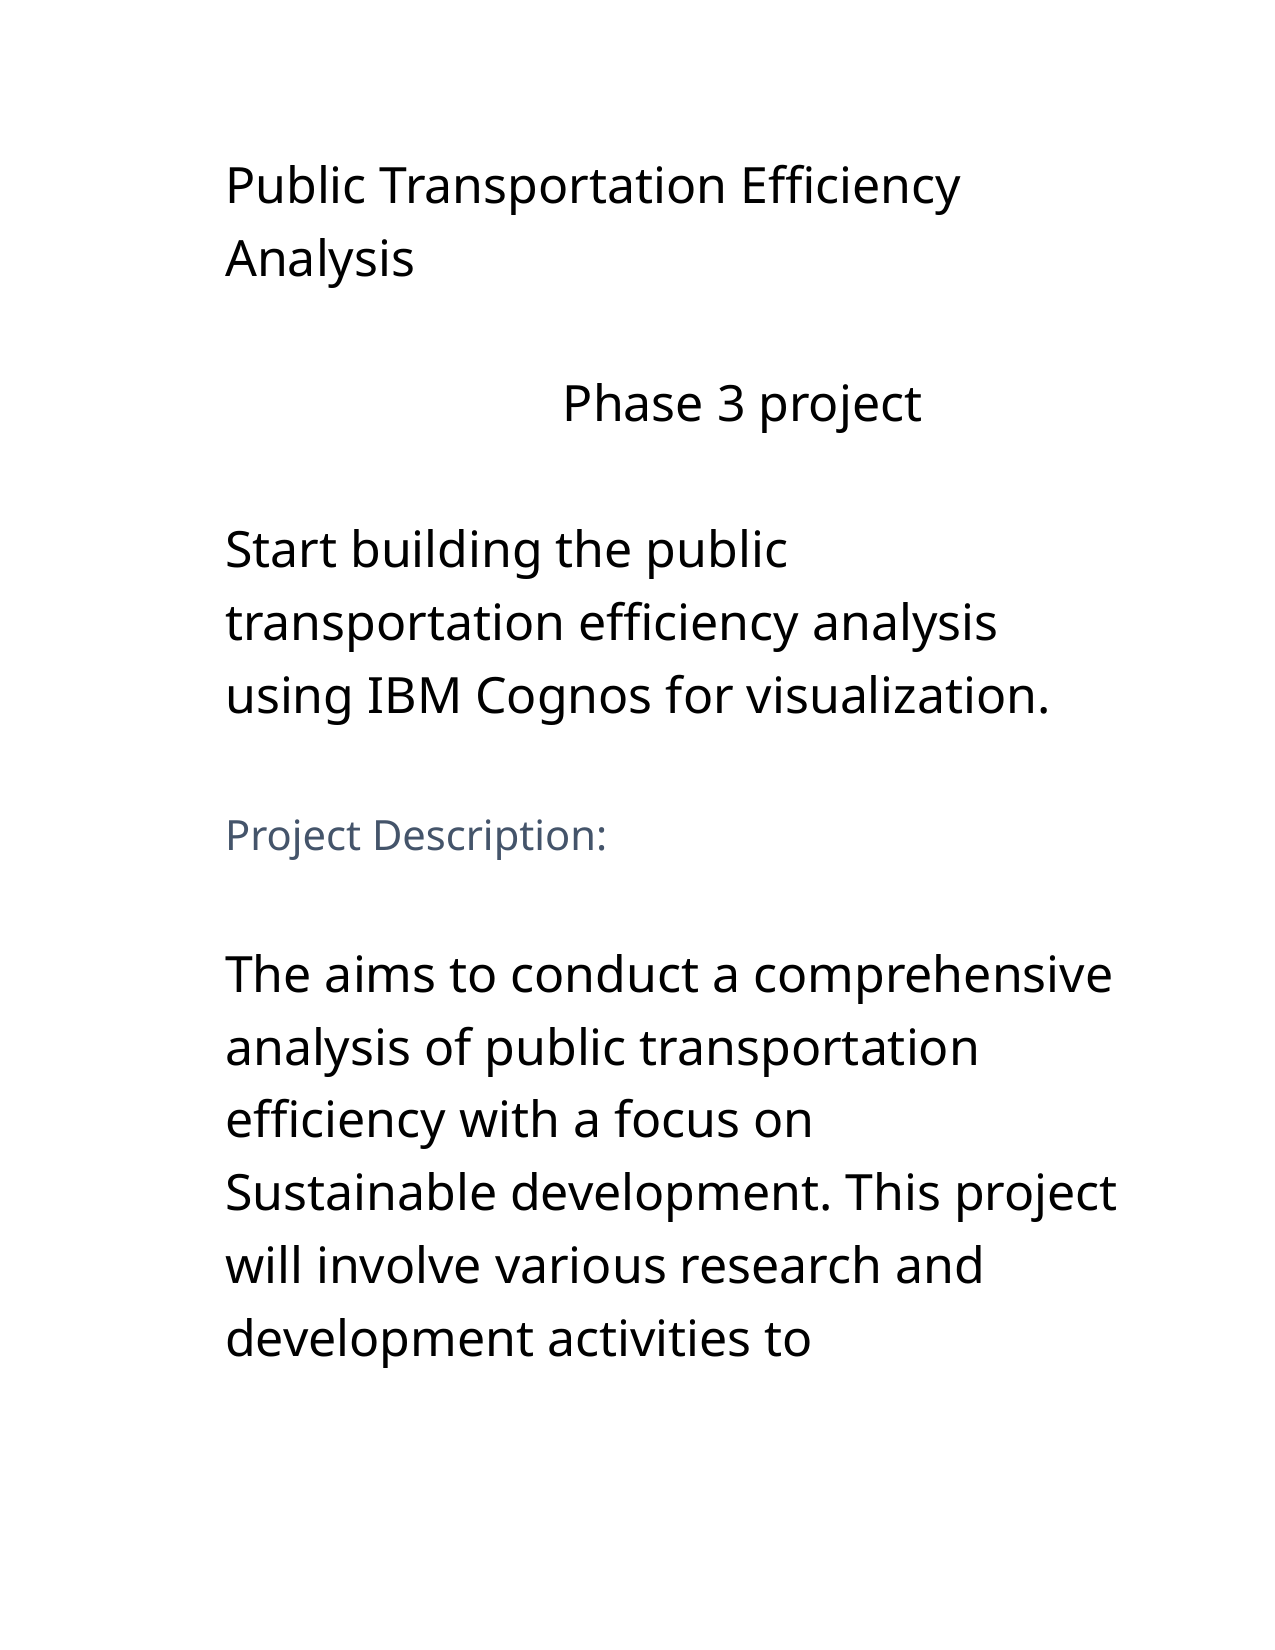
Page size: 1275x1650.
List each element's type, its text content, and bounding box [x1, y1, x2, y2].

list Phase 3 project [225, 368, 1125, 437]
list Project Description: [225, 805, 1125, 862]
list Public Transportation Efficiency Analysis [225, 150, 1125, 291]
list Sustainable development. This project will involve various research and development activities to [225, 1157, 1125, 1371]
list Start building the public transportation efficiency analysis using IBM Cognos for visualization. [225, 514, 1125, 728]
list The aims to conduct a comprehensive analysis of public transportation efficiency with a focus on [225, 939, 1125, 1153]
